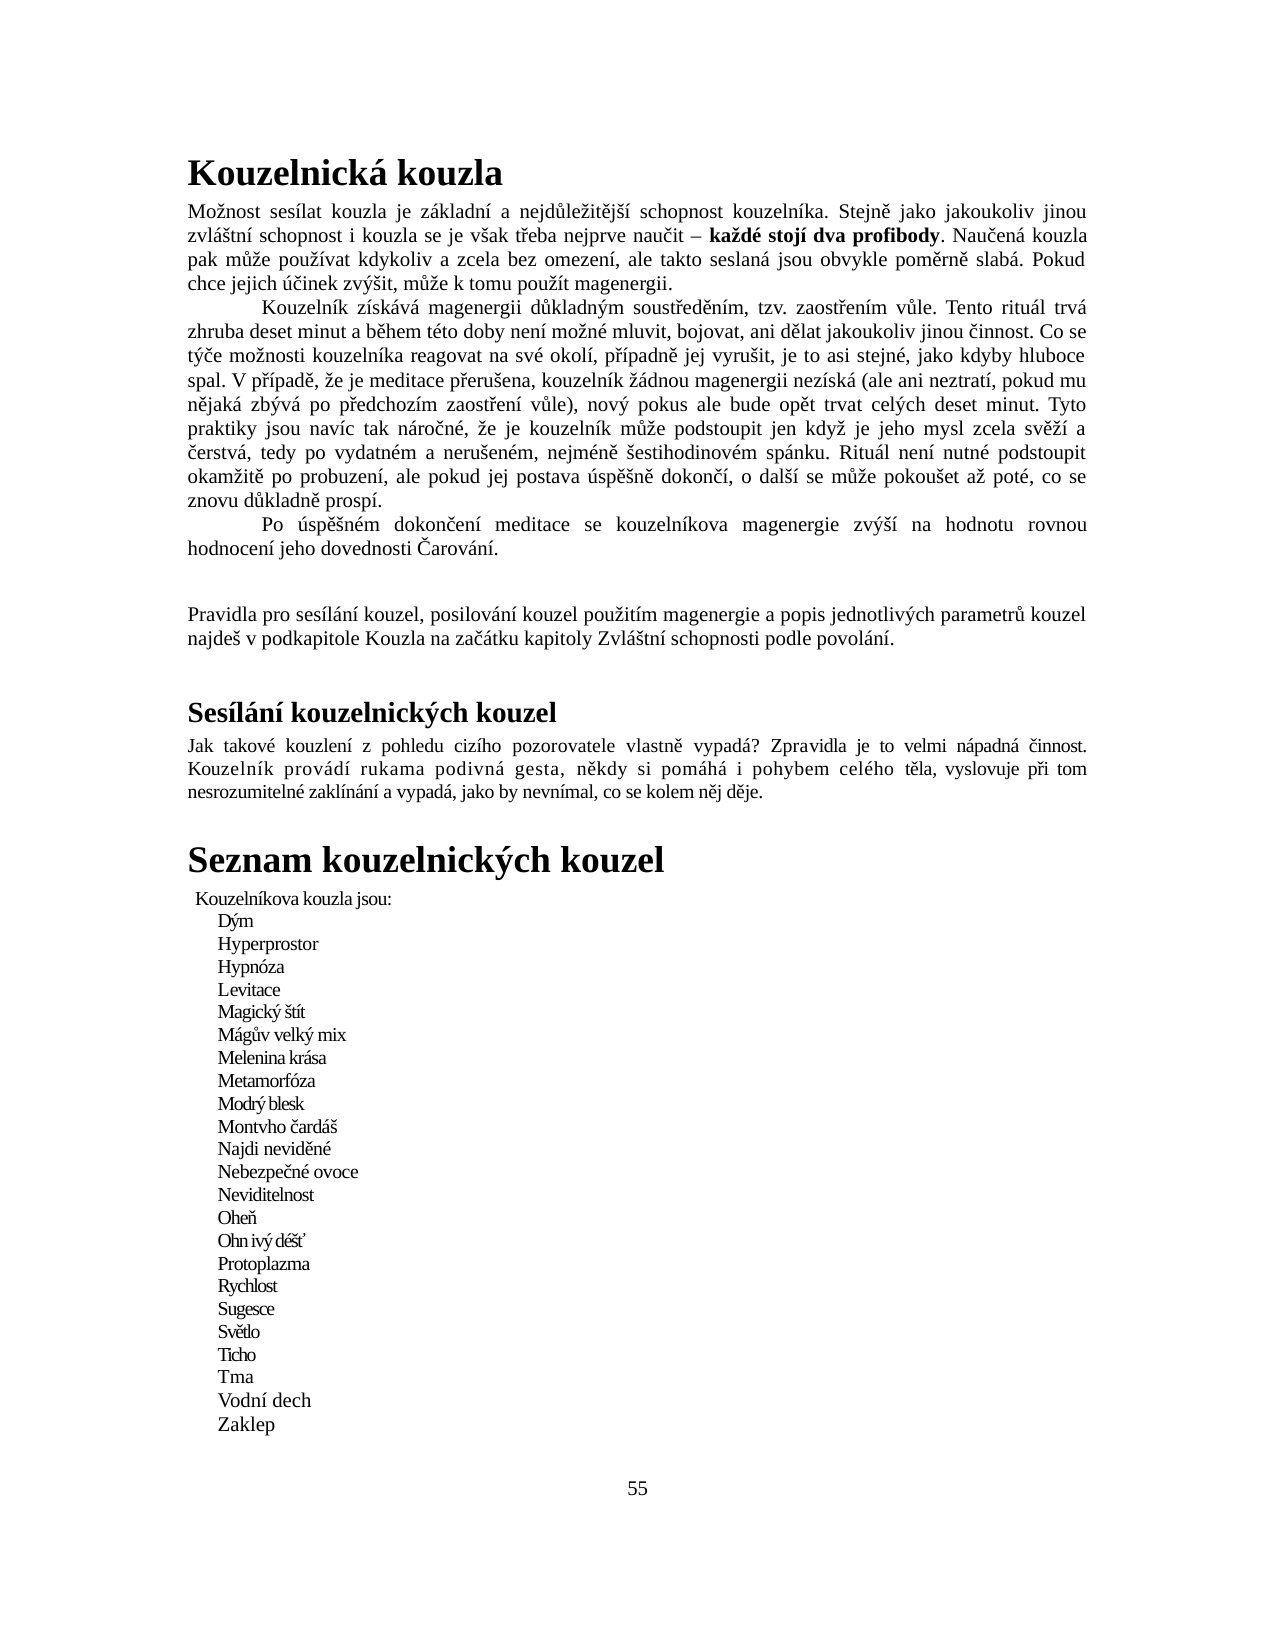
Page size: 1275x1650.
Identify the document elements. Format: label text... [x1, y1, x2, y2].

text Melenina krása [217, 1046, 952, 1069]
text Ohn ivý déšť [217, 1229, 907, 1251]
text Rychlost [217, 1274, 907, 1297]
text Modrý blesk [217, 1092, 952, 1114]
text Světlo [217, 1320, 907, 1343]
subtitle Kouzelnická kouzla [187, 150, 1087, 193]
text Magický štít [217, 1001, 952, 1023]
text Hyperprostor [217, 932, 952, 955]
text Metamorfóza [217, 1069, 952, 1092]
text Najdi neviděné [217, 1137, 952, 1160]
text Ticho [217, 1343, 907, 1366]
text Protoplazma [217, 1251, 907, 1274]
subtitle Sesílání kouzelnických kouzel [187, 695, 1087, 728]
text Montvho čardáš [217, 1114, 952, 1137]
text Sugesce [217, 1297, 907, 1320]
text Mágův velký mix [217, 1023, 952, 1046]
text Kouzelníkova kouzla jsou: [195, 886, 990, 909]
text Neviditelnost [217, 1183, 952, 1206]
text Nebezpečné ovoce [217, 1160, 952, 1183]
text Dým [195, 909, 990, 932]
text Tma [217, 1366, 892, 1388]
text Levitace [217, 978, 952, 1001]
text Jak takové kouzlení z pohledu cizího pozorovatele vlastně vypadá? Zpravidla je to velmi nápadná činnost. Kouzelník provádí rukama podivná gesta, někdy si pomáhá i pohybem celého těla, vyslovuje při tom nesrozumitelné zaklínání a vypadá, jako by nevnímal, co se kolem něj děje. [187, 734, 1087, 803]
text Pravidla pro sesílání kouzel, posilování kouzel použitím magenergie a popis jednotlivých parametrů kouzel najdeš v podkapitole Kouzla na začátku kapitoly Zvláštní schopnosti podle povolání. [187, 602, 1087, 650]
subtitle Seznam kouzelnických kouzel [187, 837, 1087, 881]
text Oheň [217, 1206, 952, 1229]
text Hypnóza [217, 955, 952, 978]
text Možnost sesílat kouzla je základní a nejdůležitější schopnost kouzelníka. Stejně jako jakoukoliv jinou zvláštní schopnost i kouzla se je však třeba nejprve naučit – každé stojí dva profibody. Naučená kouzla pak může používat kdykoliv a zcela bez omezení, ale takto seslaná jsou obvykle poměrně slabá. Pokud chce jejich účinek zvýšit, může k tomu použít magenergii. Kouzelník získává magenergii důkladným soustředěním, tzv. zaostřením vůle. Tento rituál trvá zhruba deset minut a během této doby není možné mluvit, bojovat, ani dělat jakoukoliv jinou činnost. Co se týče možnosti kouzelníka reagovat na své okolí, případně jej vyrušit, je to asi stejné, jako kdyby hluboce spal. V případě, že je meditace přerušena, kouzelník žádnou magenergii nezíská (ale ani neztratí, pokud mu nějaká zbývá po předchozím zaostření vůle), nový pokus ale bude opět trvat celých deset minut. Tyto praktiky jsou navíc tak náročné, že je kouzelník může podstoupit jen když je jeho mysl zcela svěží a čerstvá, tedy po vydatném a nerušeném, nejméně šestihodinovém spánku. Rituál není nutné podstoupit okamžitě po probuzení, ale pokud jej postava úspěšně dokončí, o další se může pokoušet až poté, co se znovu důkladně prospí. Po úspěšném dokončení meditace se kouzelníkova magenergie zvýší na hodnotu rovnou hodnocení jeho dovednosti Čarování. [187, 199, 1087, 560]
text Zaklep [217, 1412, 892, 1436]
text Vodní dech [217, 1388, 892, 1412]
